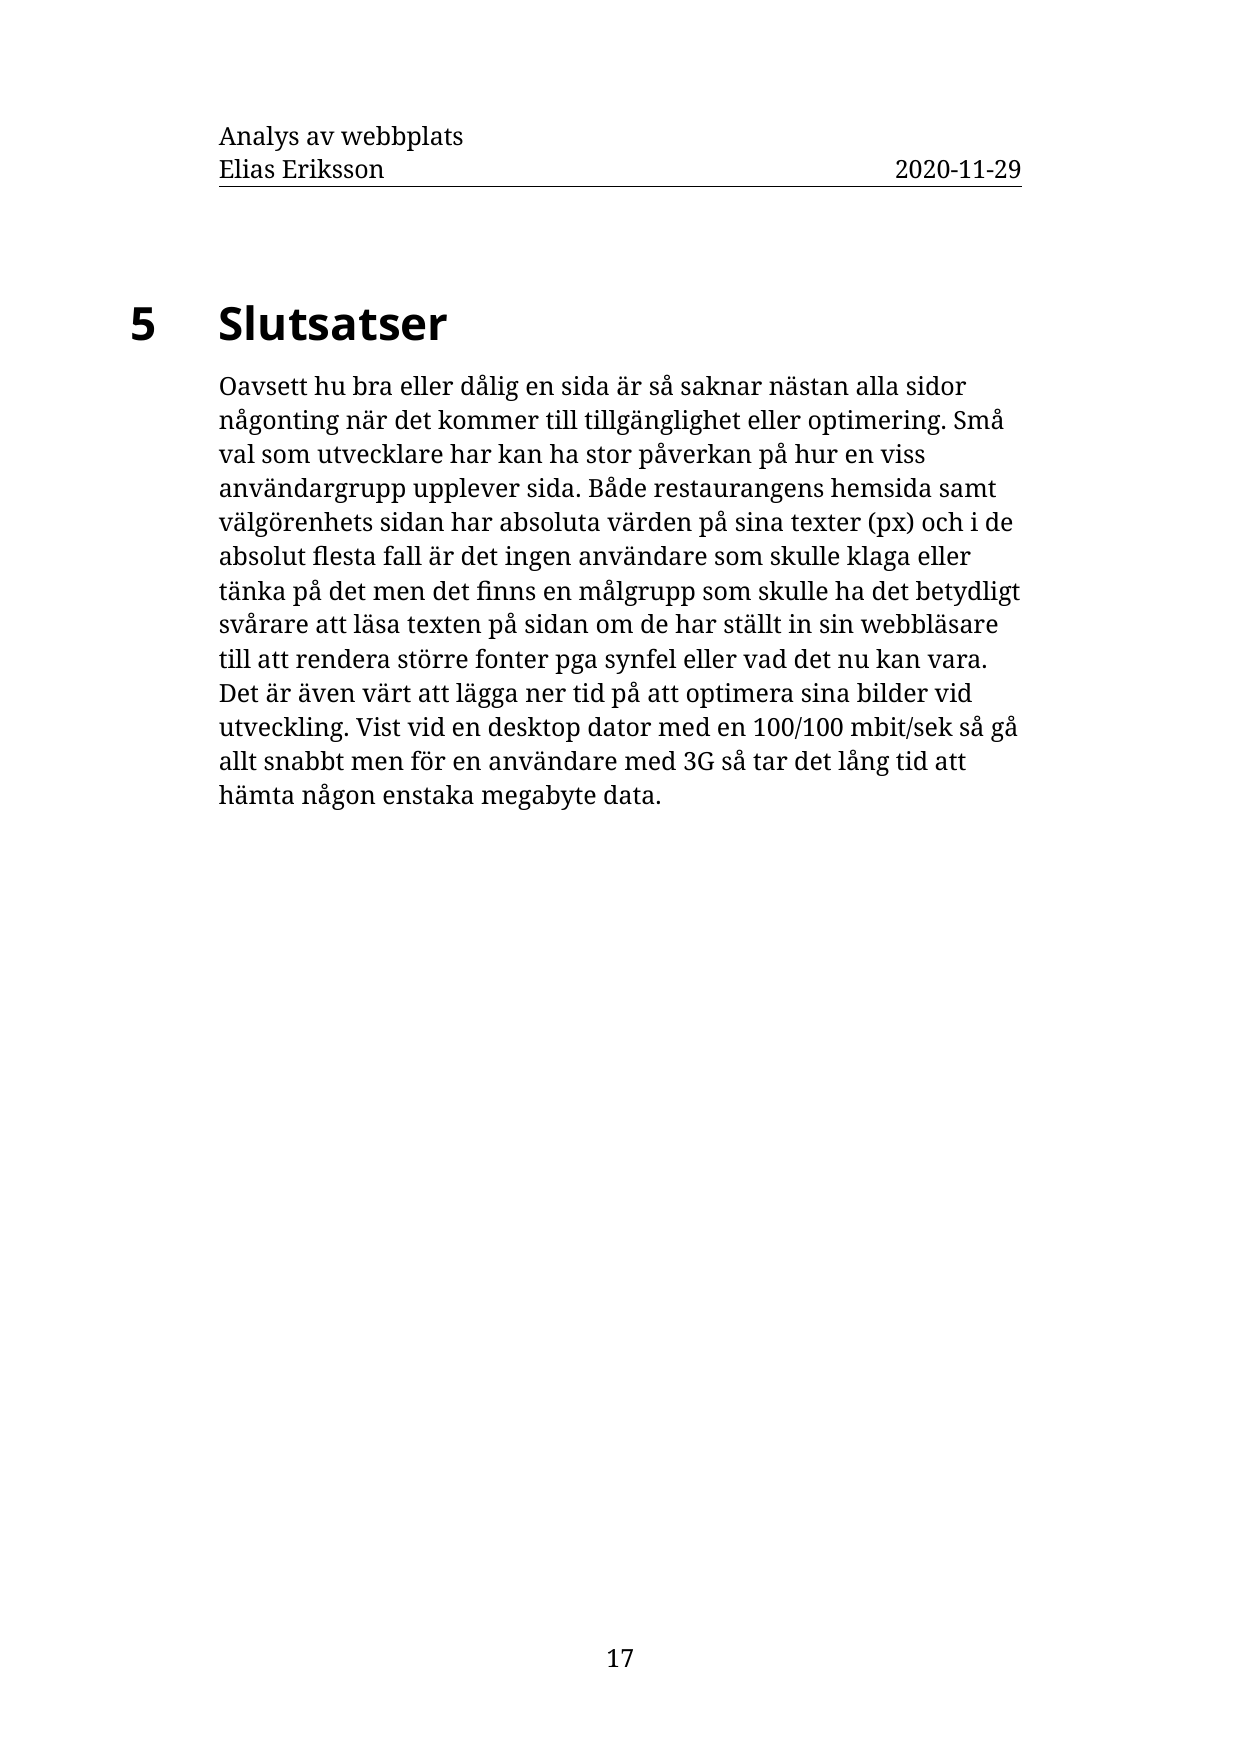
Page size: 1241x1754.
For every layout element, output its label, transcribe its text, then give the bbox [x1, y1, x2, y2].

subtitle Slutsatser [130, 291, 1022, 353]
text Oavsett hu bra eller dålig en sida är så saknar nästan alla sidor någonting när det kommer till tillgänglighet eller optimering. Små val som utvecklare har kan ha stor påverkan på hur en viss användargrupp upplever sida. Både restaurangens hemsida samt välgörenhets sidan har absoluta värden på sina texter (px) och i de absolut flesta fall är det ingen användare som skulle klaga eller tänka på det men det finns en målgrupp som skulle ha det betydligt svårare att läsa texten på sidan om de har ställt in sin webbläsare till att rendera större fonter pga synfel eller vad det nu kan vara. Det är även värt att lägga ner tid på att optimera sina bilder vid utveckling. Vist vid en desktop dator med en 100/100 mbit/sek så gå allt snabbt men för en användare med 3G så tar det lång tid att hämta någon enstaka megabyte data. [218, 369, 1022, 812]
